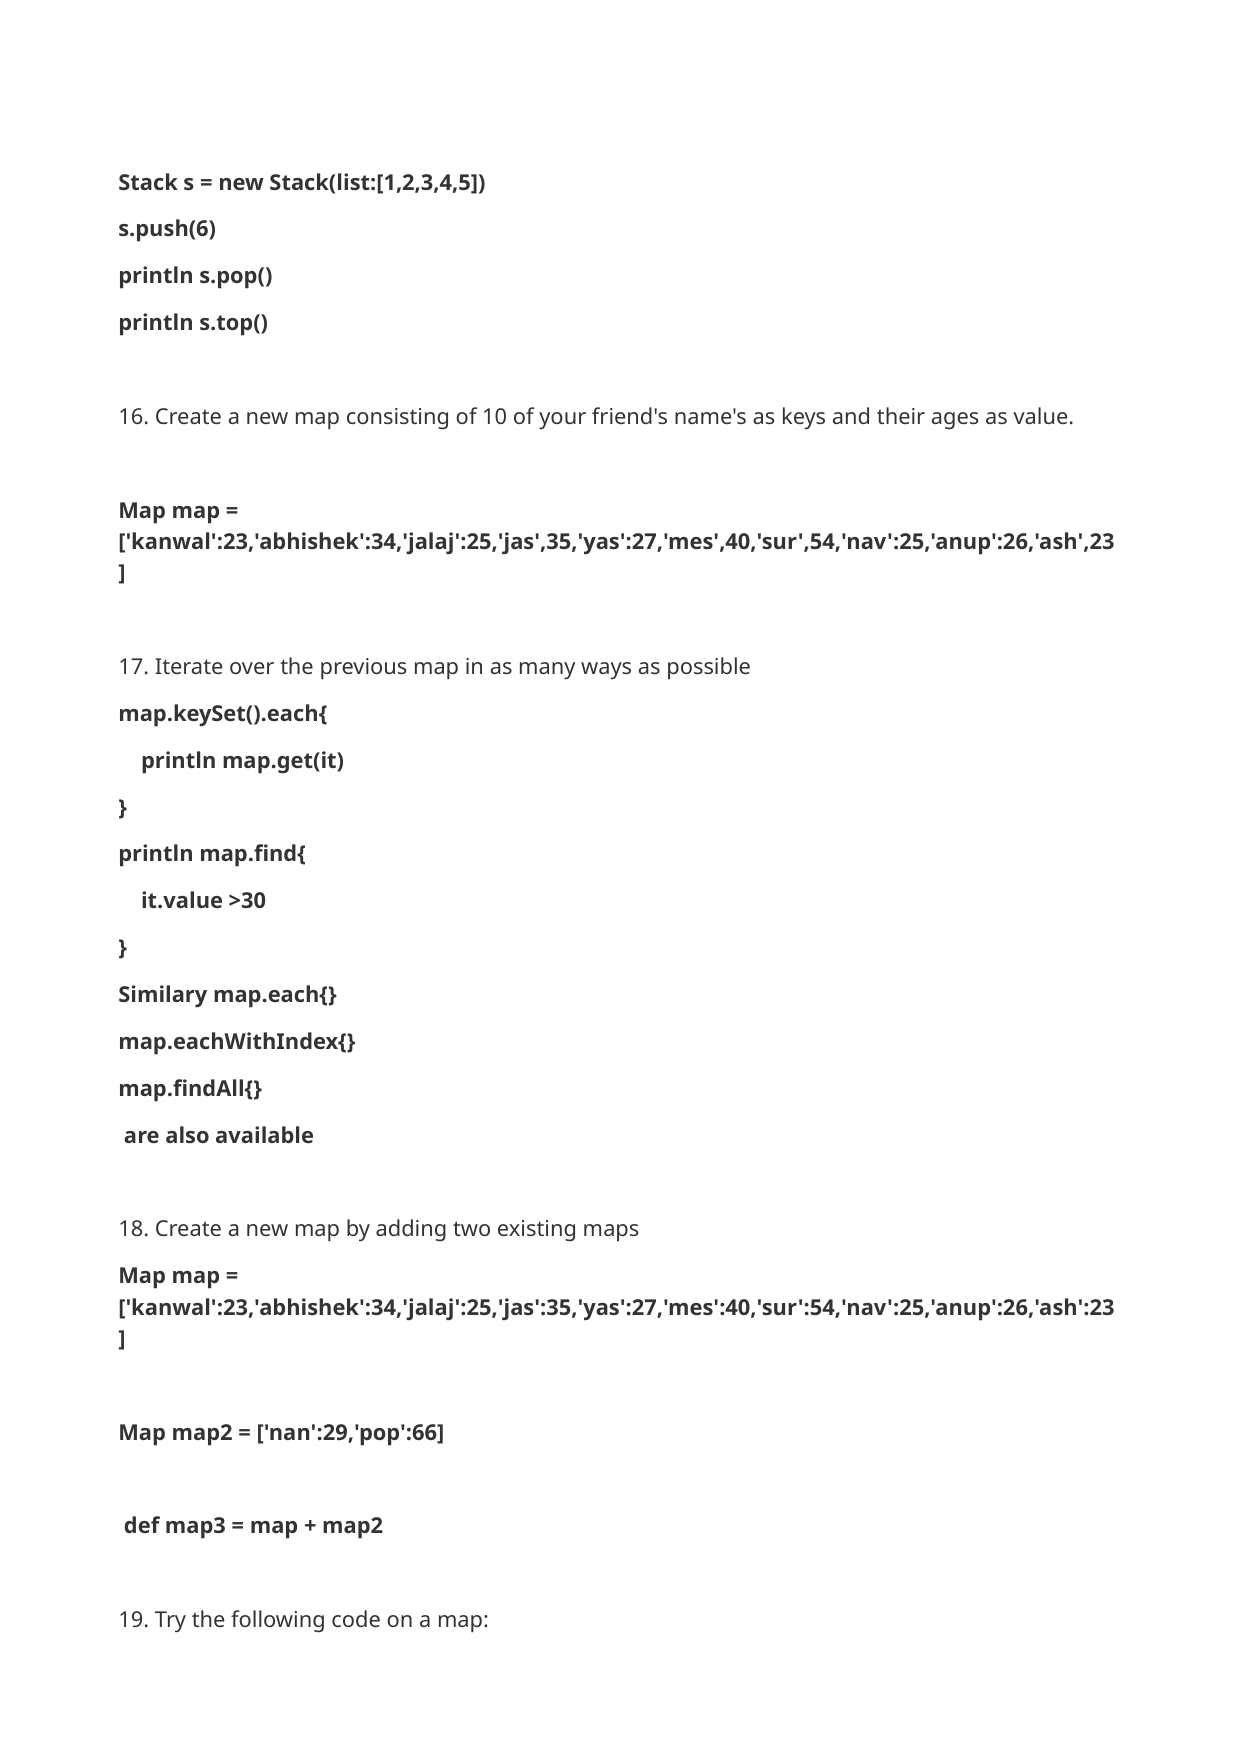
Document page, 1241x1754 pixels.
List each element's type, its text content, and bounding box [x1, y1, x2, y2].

text s.push(6) [118, 212, 1122, 243]
text println s.top() [118, 306, 1122, 337]
text it.value >30 [118, 884, 1122, 915]
text map.eachWithIndex{} [118, 1024, 1122, 1056]
text println map.find{ [118, 837, 1122, 868]
text 18. Create a new map by adding two existing maps [118, 1212, 1122, 1243]
text println s.pop() [118, 259, 1122, 290]
text Similary map.each{} [118, 977, 1122, 1009]
text } [118, 931, 1122, 962]
text println map.get(it) [118, 743, 1122, 774]
text are also available [118, 1118, 1122, 1149]
text map.keySet().each{ [118, 696, 1122, 727]
text Map map = ['kanwal':23,'abhishek':34,'jalaj':25,'jas':35,'yas':27,'mes':40,'sur':54,'nav':25,'anup':26,'ash':23] [118, 1259, 1122, 1352]
text Map map = ['kanwal':23,'abhishek':34,'jalaj':25,'jas',35,'yas':27,'mes',40,'sur',54,'nav':25,'anup':26,'ash',23] [118, 493, 1122, 587]
text 17. Iterate over the previous map in as many ways as possible [118, 649, 1122, 681]
text } [118, 790, 1122, 821]
text map.findAll{} [118, 1071, 1122, 1102]
text 16. Create a new map consisting of 10 of your friend's name's as keys and their ages as value. [118, 399, 1122, 431]
text 19. Try the following code on a map: [118, 1602, 1122, 1634]
text Stack s = new Stack(list:[1,2,3,4,5]) [118, 165, 1122, 196]
text Map map2 = ['nan':29,'pop':66] [118, 1415, 1122, 1446]
text def map3 = map + map2 [118, 1509, 1122, 1540]
